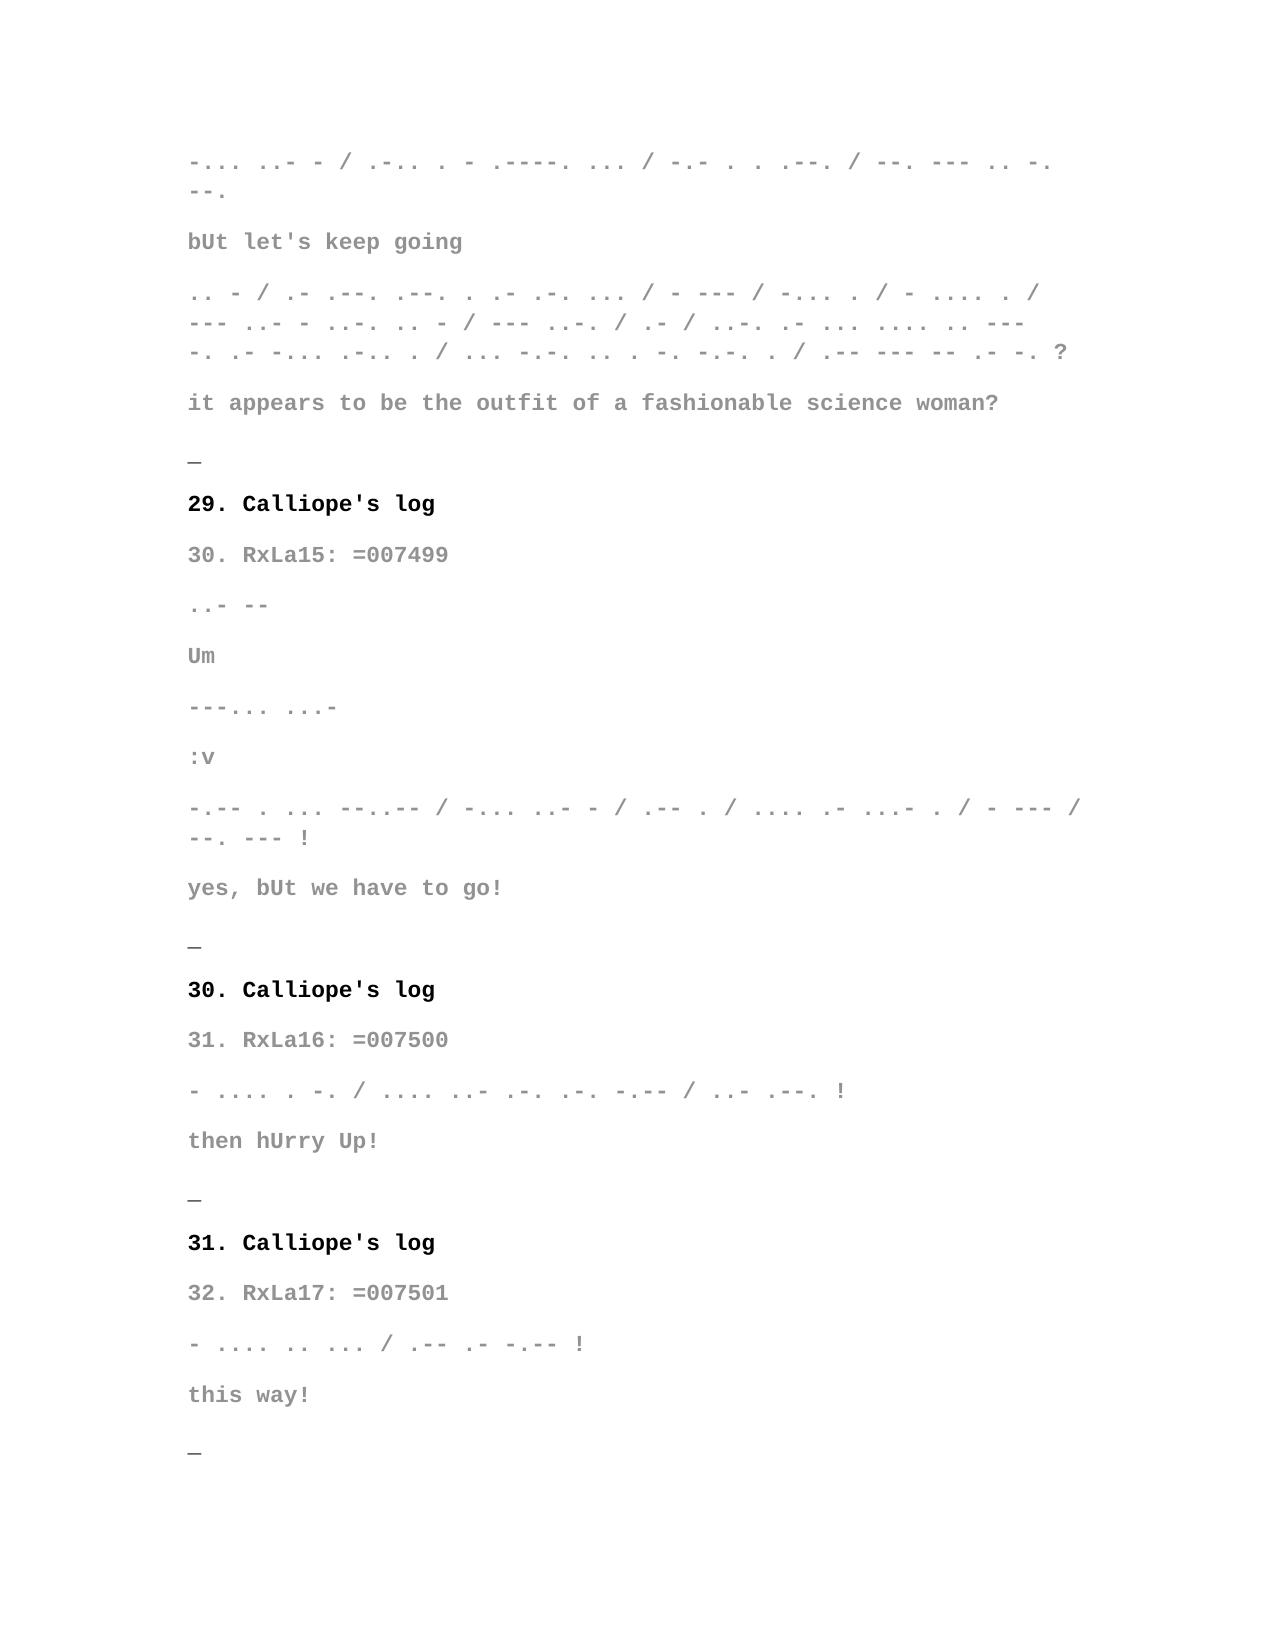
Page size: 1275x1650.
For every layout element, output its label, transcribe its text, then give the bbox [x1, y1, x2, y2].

text - .... .. ... / .-- .- -.-- ! [187, 1332, 1087, 1358]
text _ [187, 1180, 1087, 1206]
text 30. Calliope's log [187, 978, 1087, 1004]
text bUt let's keep going [187, 230, 1087, 256]
text 30. RxLa15: =007499 [187, 543, 1087, 569]
text 31. Calliope's log [187, 1231, 1087, 1257]
text _ [187, 1433, 1087, 1459]
text _ [187, 927, 1087, 953]
text yes, bUt we have to go! [187, 877, 1087, 903]
text ..- -- [187, 594, 1087, 620]
text .. - / .- .--. .--. . .- .-. ... / - --- / -... . / - .... . / --- ..- - ..-. .. - / --- ..-. / .- / ..-. .- ... .... .. --- -. .- -... .-.. . / ... -.-. .. . -. -.-. . / .-- --- -- .- -. ? [187, 281, 1087, 367]
text -... ..- - / .-.. . - .----. ... / -.- . . .--. / --. --- .. -. --. [187, 150, 1087, 206]
text this way! [187, 1383, 1087, 1409]
text - .... . -. / .... ..- .-. .-. -.-- / ..- .--. ! [187, 1079, 1087, 1105]
text :v [187, 746, 1087, 772]
text Um [187, 644, 1087, 670]
text it appears to be the outfit of a fashionable science woman? [187, 391, 1087, 417]
text 31. RxLa16: =007500 [187, 1028, 1087, 1054]
text then hUrry Up! [187, 1130, 1087, 1156]
text _ [187, 442, 1087, 468]
text ---... ...- [187, 695, 1087, 721]
text -.-- . ... --..-- / -... ..- - / .-- . / .... .- ...- . / - --- / --. --- ! [187, 796, 1087, 852]
text 29. Calliope's log [187, 492, 1087, 518]
text 32. RxLa17: =007501 [187, 1282, 1087, 1308]
